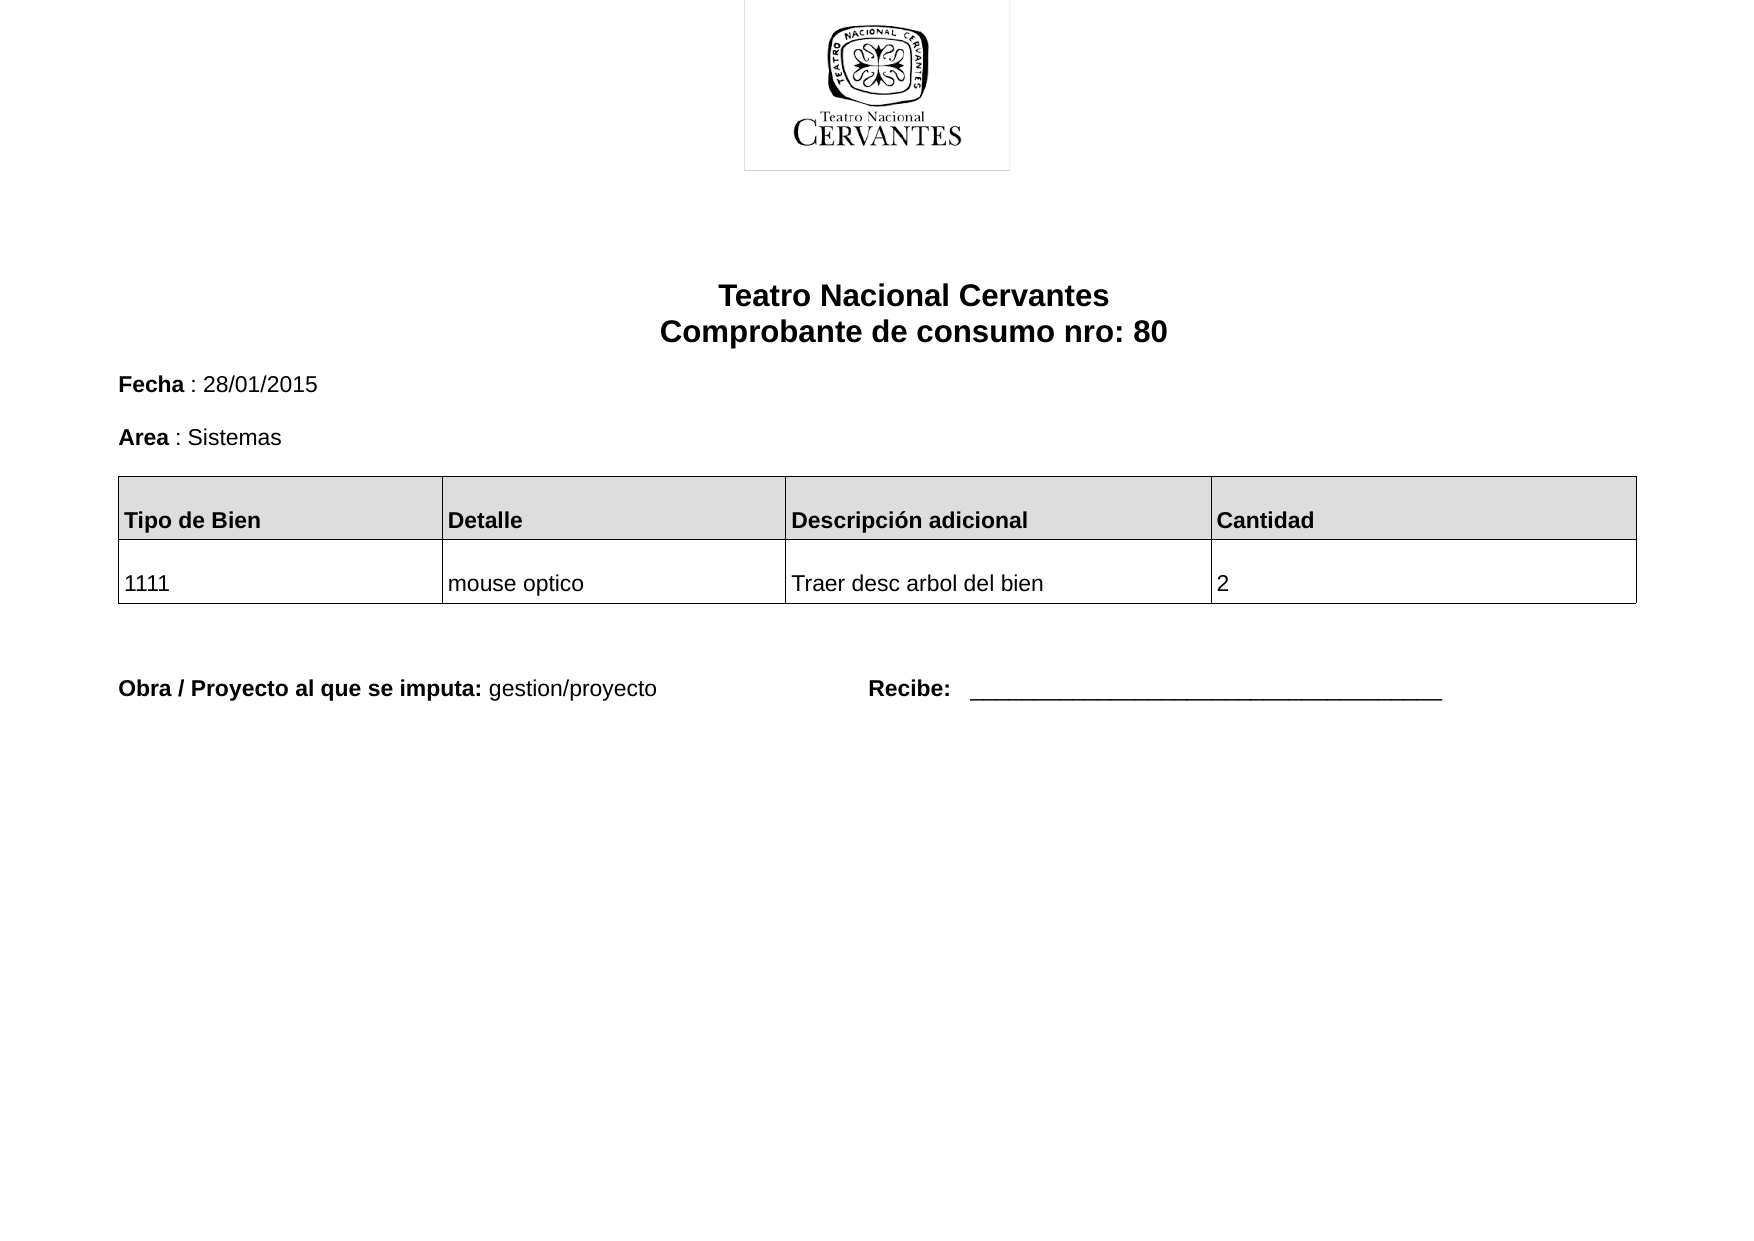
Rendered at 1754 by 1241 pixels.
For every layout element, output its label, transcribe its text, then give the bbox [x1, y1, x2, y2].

text Comprobante de consumo nro: 80 [118, 313, 1636, 349]
table_cell Traer desc arbol del bien [786, 540, 1211, 603]
table_cell 2 [1212, 540, 1636, 603]
table_header Detalle [443, 477, 785, 539]
table_header Descripción adicional [786, 477, 1211, 539]
text Fecha : 28/01/2015 [118, 371, 1636, 397]
table_header Cantidad [1212, 477, 1636, 539]
text Teatro Nacional Cervantes [118, 277, 1636, 313]
table_header Tipo de Bien [119, 477, 442, 539]
text Area : Sistemas [118, 423, 1636, 450]
table_cell mouse optico [443, 540, 785, 603]
text Obra / Proyecto al que se imputa: gestion/proyecto Recibe: _____________________________________ [118, 675, 1636, 701]
picture [744, 0, 1010, 171]
table_cell 1111 [119, 540, 442, 603]
